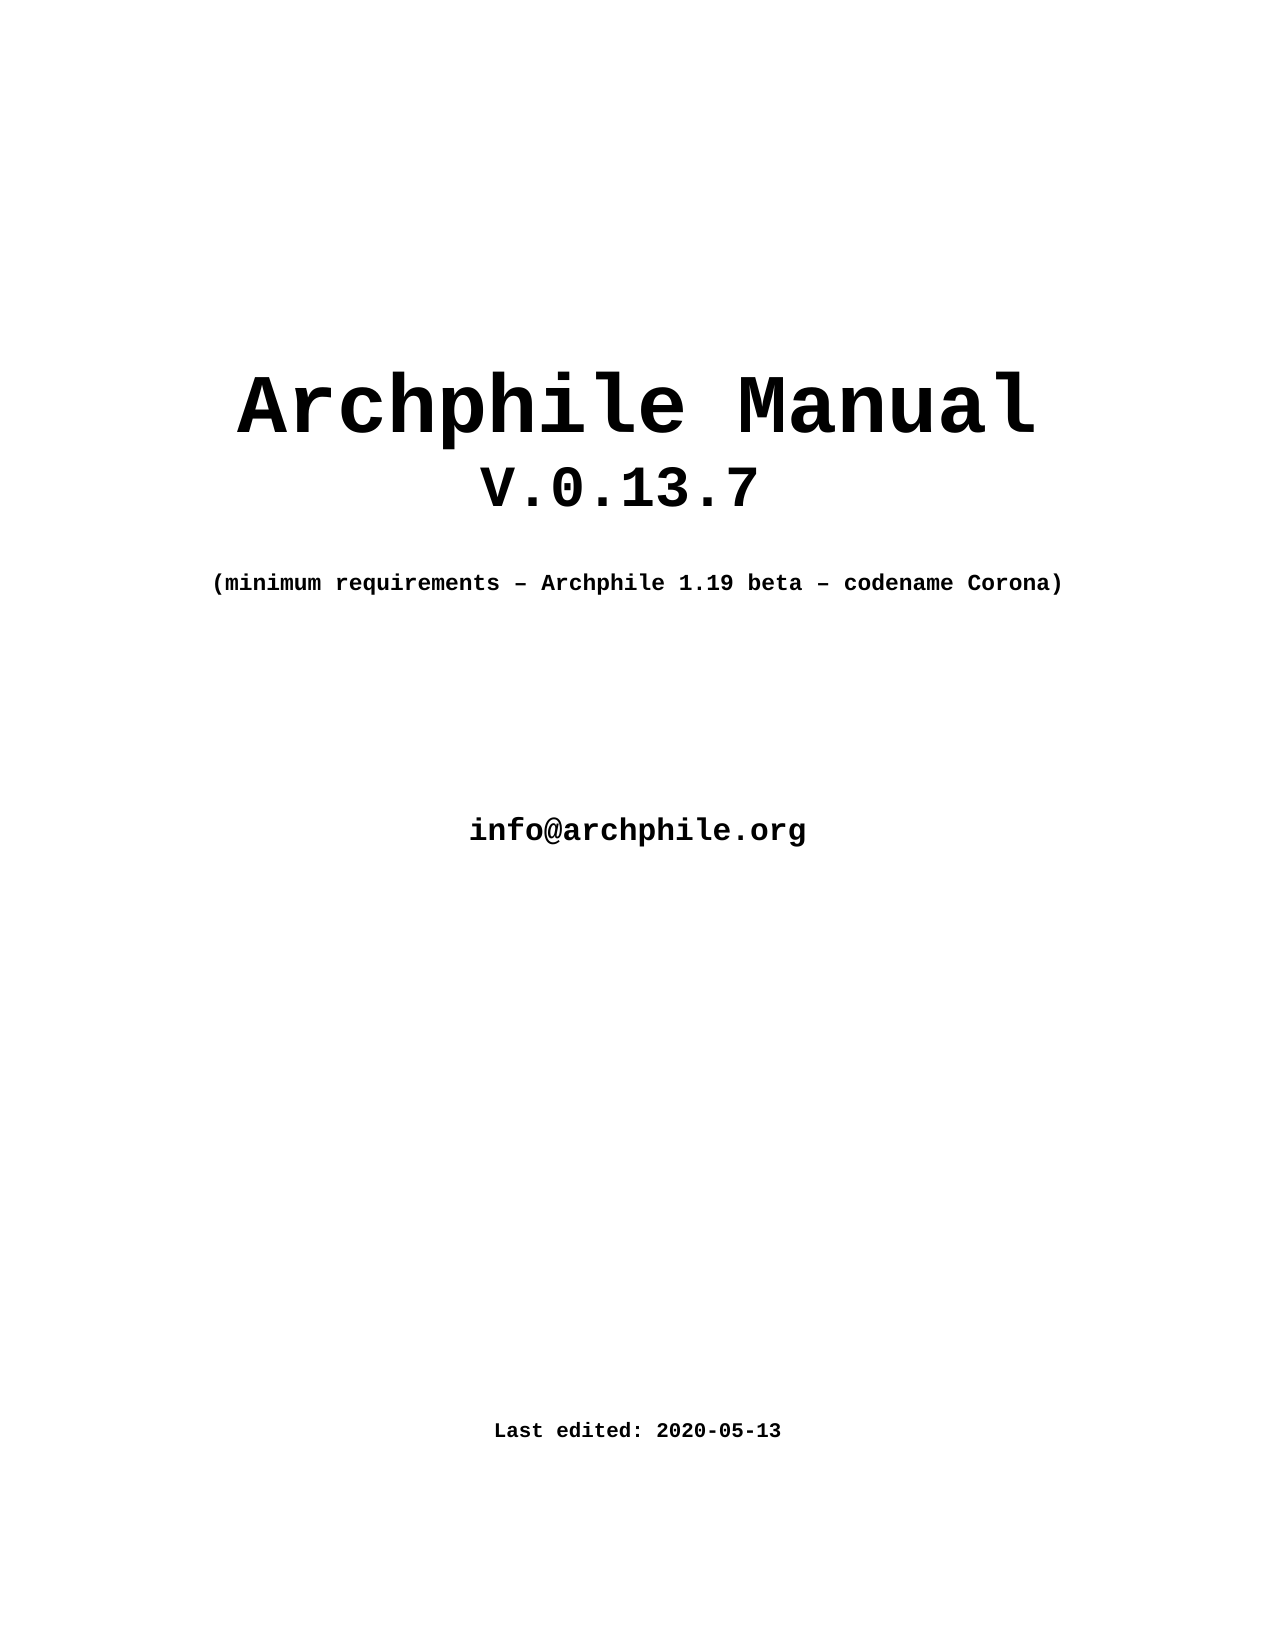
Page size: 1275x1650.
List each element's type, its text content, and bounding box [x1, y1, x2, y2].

text (minimum requirements – Archphile 1.19 beta – codename Corona) [118, 571, 1157, 597]
text Last edited: 2020-05-13 [118, 1420, 1157, 1444]
text info@archphile.org [118, 814, 1157, 849]
text Archphile Manual V.0.13.7 [118, 363, 1157, 524]
